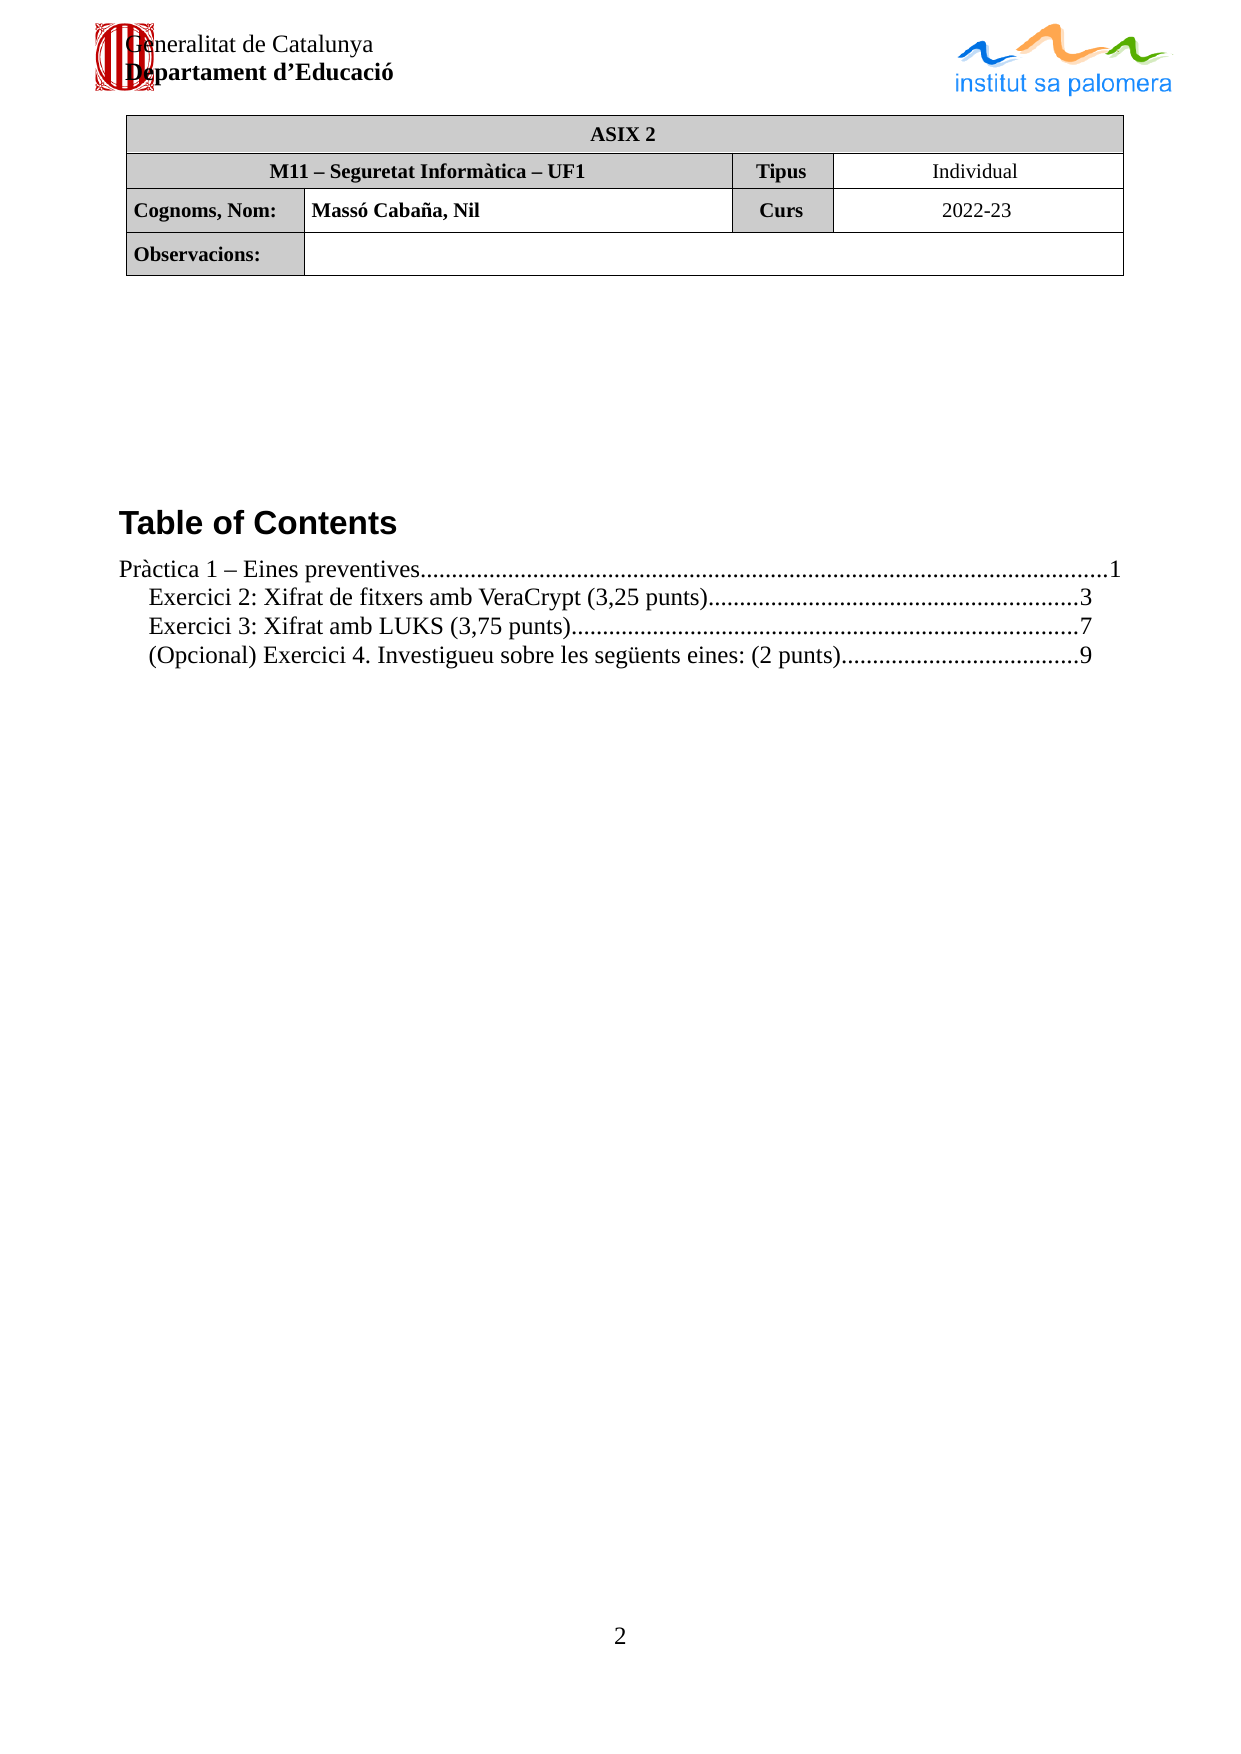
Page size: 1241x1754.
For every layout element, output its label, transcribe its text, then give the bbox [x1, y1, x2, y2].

text Exercici 3: Xifrat amb LUKS (3,75 punts) 7 [148, 611, 1121, 640]
text (Opcional) Exercici 4. Investigueu sobre les següents eines: (2 punts) 9 [148, 640, 1121, 669]
picture [948, 21, 1177, 100]
text Pràctica 1 – Eines preventives 1 [119, 554, 1121, 582]
picture [93, 21, 155, 93]
subtitle Table of Contents [119, 503, 1121, 541]
text Exercici 2: Xifrat de fitxers amb VeraCrypt (3,25 punts) 3 [148, 582, 1121, 611]
